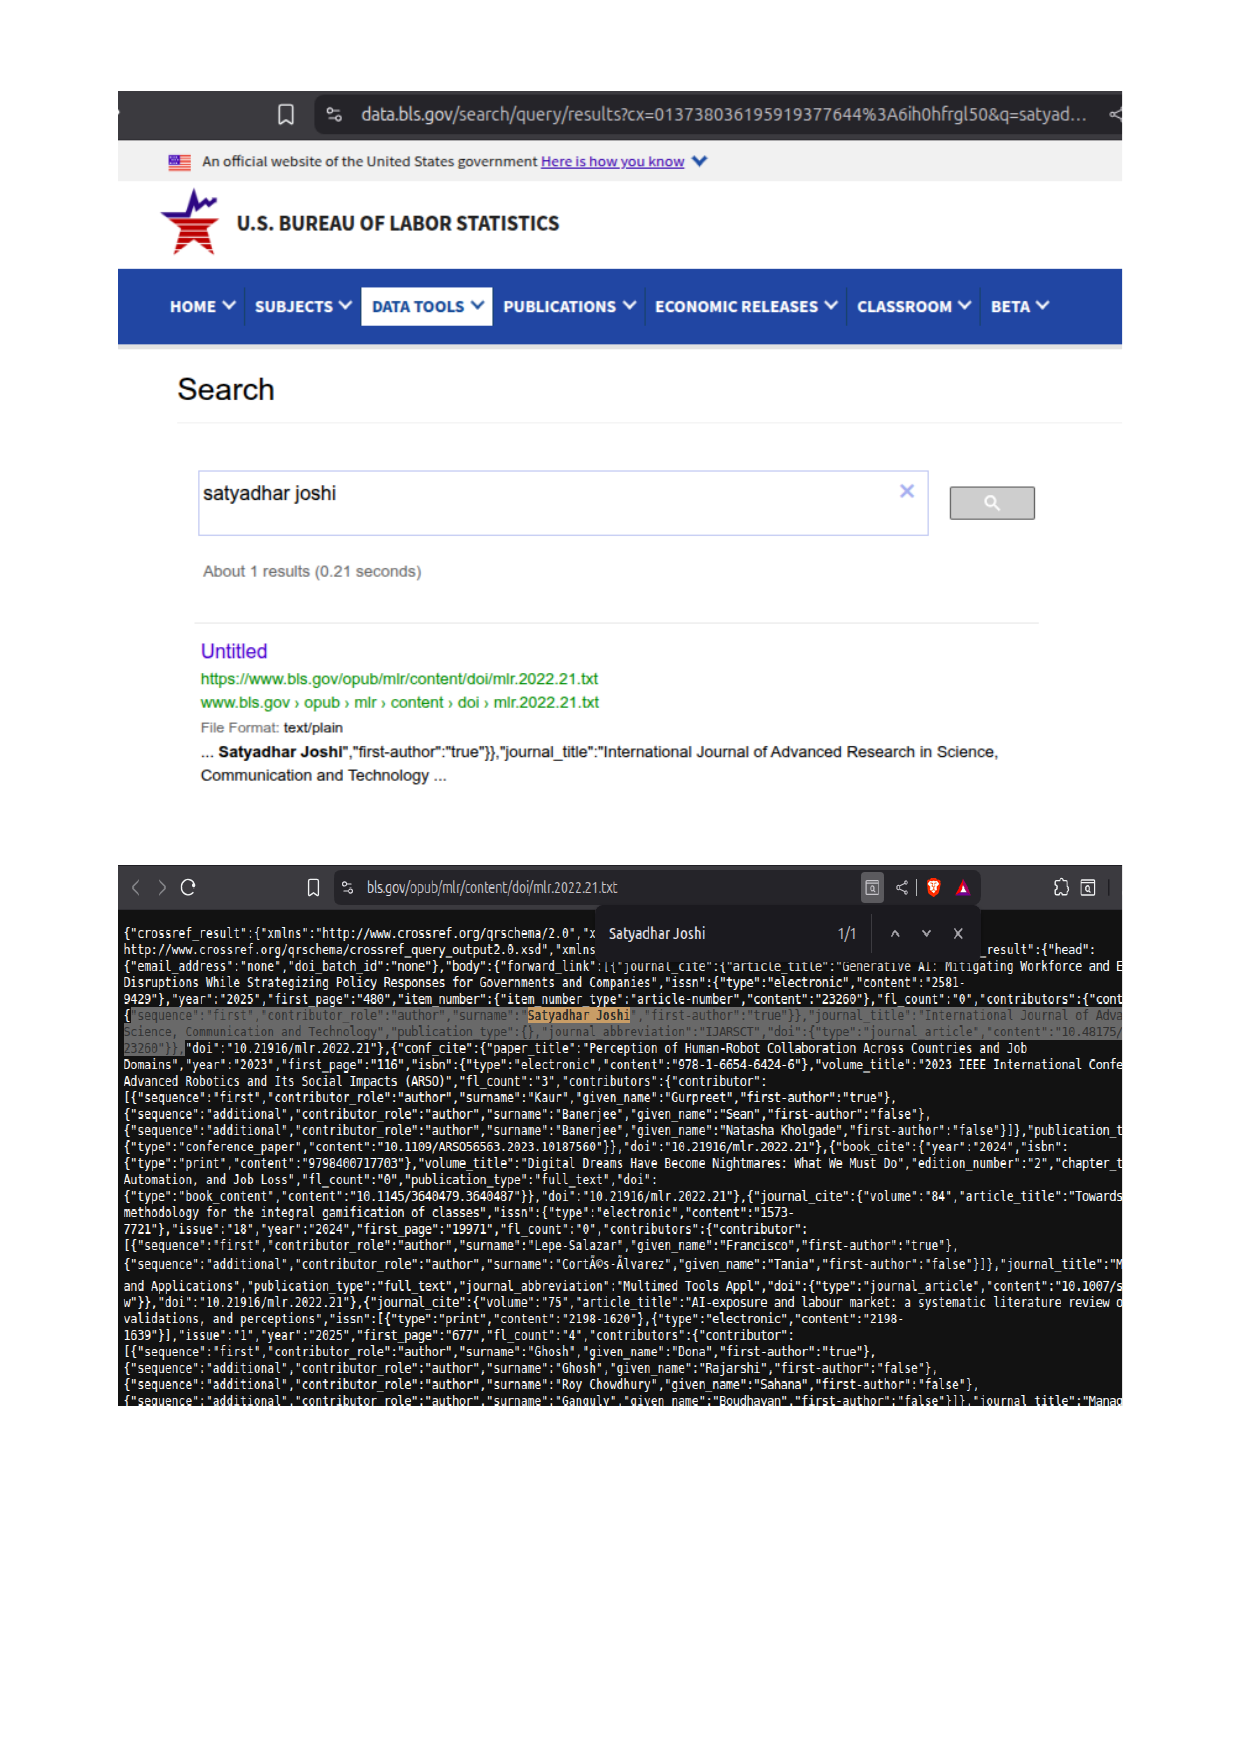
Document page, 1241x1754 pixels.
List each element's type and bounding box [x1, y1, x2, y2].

picture [118, 865, 1123, 1406]
picture [118, 91, 1123, 808]
